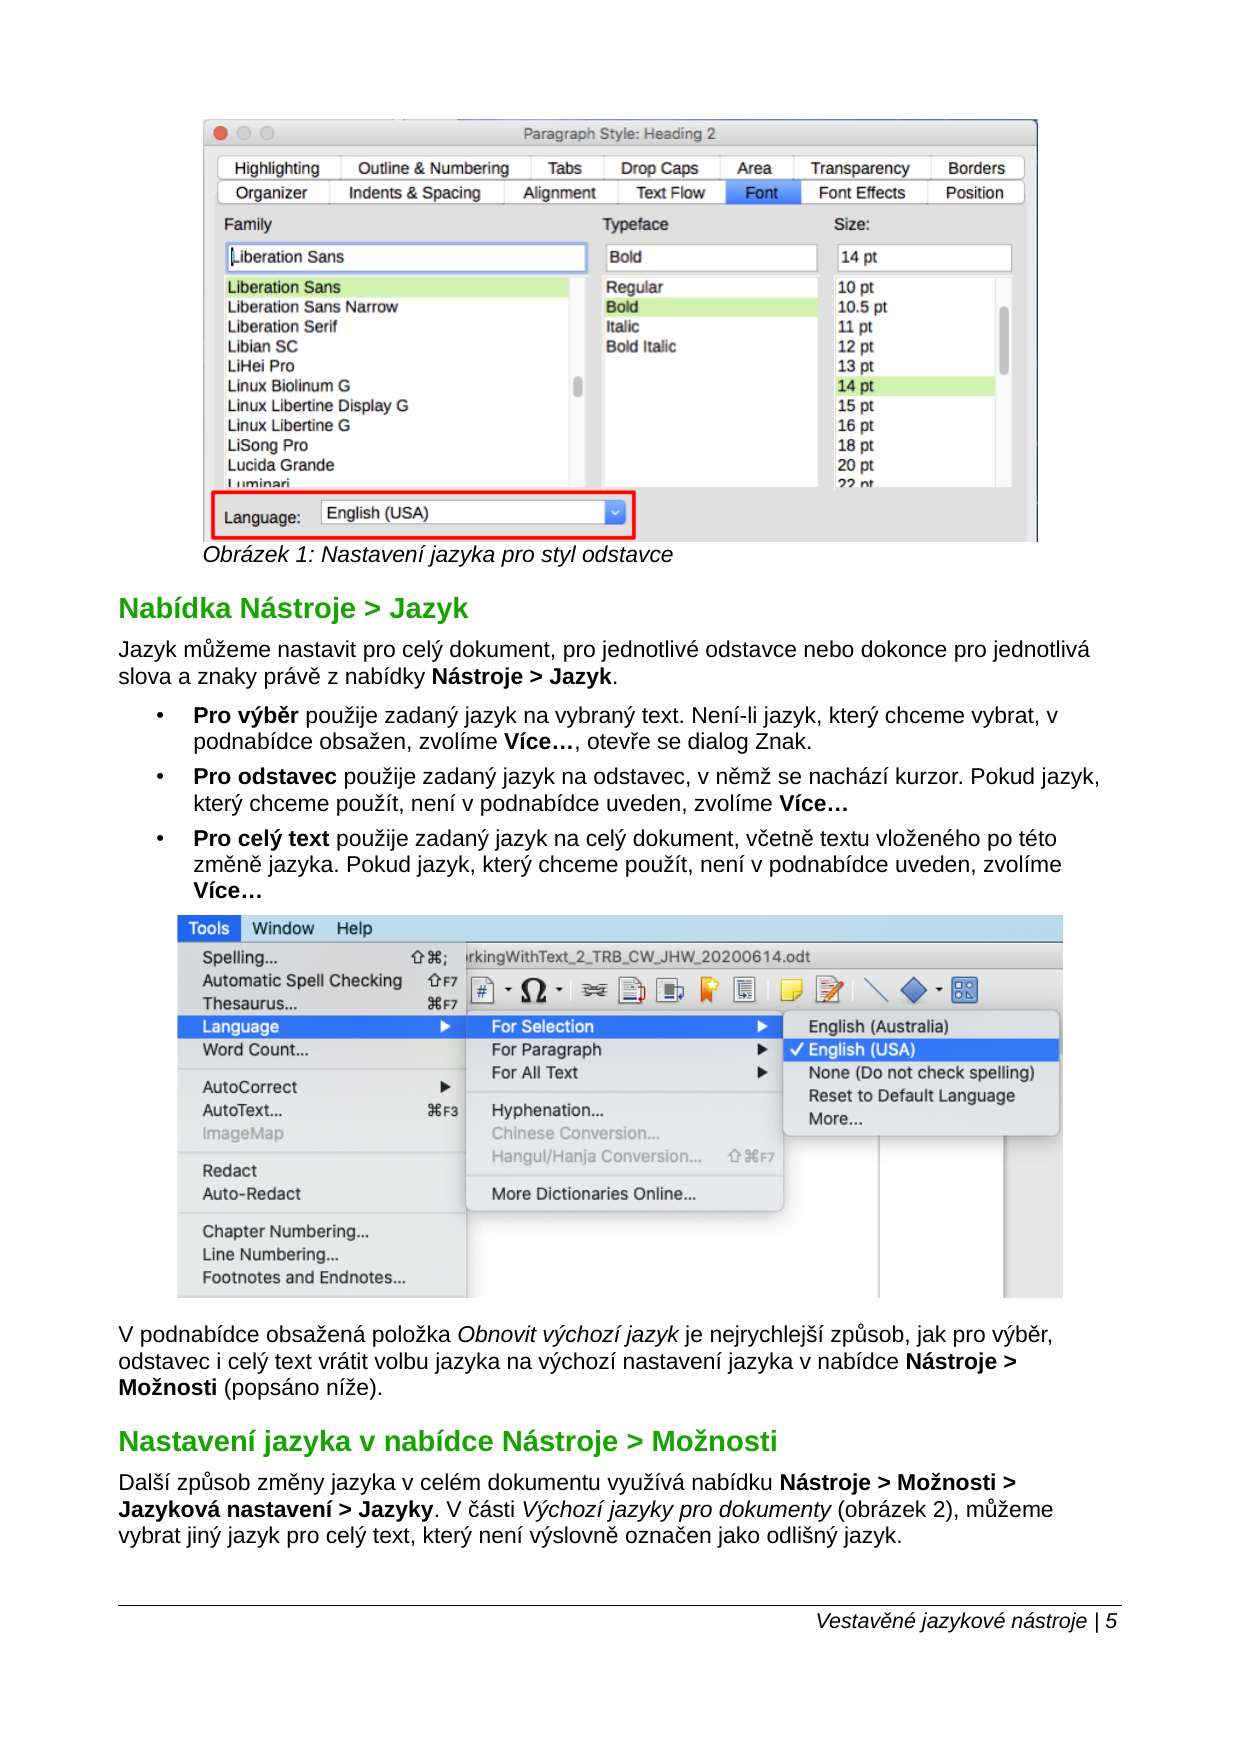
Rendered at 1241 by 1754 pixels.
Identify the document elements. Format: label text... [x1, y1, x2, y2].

picture [177, 915, 1063, 1298]
list Pro odstavec použije zadaný jazyk na odstavec, v němž se nachází kurzor. Pokud jazyk, který chceme použít, není v podnabídce uveden, zvolíme Více… [156, 763, 1122, 816]
subtitle Nastavení jazyka v nabídce Nástroje > Možnosti [118, 1424, 1122, 1458]
text Jazyk můžeme nastavit pro celý dokument, pro jednotlivé odstavce nebo dokonce pro jednotlivá slova a znaky právě z nabídky Nástroje > Jazyk. [118, 636, 1122, 689]
subtitle Nabídka Nástroje > Jazyk [118, 591, 1122, 625]
text Obrázek 1: Nastavení jazyka pro styl odstavce [202, 542, 1038, 567]
text V podnabídce obsažená položka Obnovit výchozí jazyk je nejrychlejší způsob, jak pro výběr, odstavec i celý text vrátit volbu jazyka na výchozí nastavení jazyka v nabídce Nástroje > Možnosti (popsáno níže). [118, 1321, 1122, 1400]
list Pro celý text použije zadaný jazyk na celý dokument, včetně textu vloženého po této změně jazyka. Pokud jazyk, který chceme použít, není v podnabídce uveden, zvolíme Více… [156, 825, 1122, 904]
list Pro výběr použije zadaný jazyk na vybraný text. Není-li jazyk, který chceme vybrat, v podnabídce obsažen, zvolíme Více…, otevře se dialog Znak. [156, 702, 1122, 754]
text Další způsob změny jazyka v celém dokumentu využívá nabídku Nástroje > Možnosti > Jazyková nastavení > Jazyky. V části Výchozí jazyky pro dokumenty (obrázek 2), můžeme vybrat jiný jazyk pro celý text, který není výslovně označen jako odlišný jazyk. [118, 1469, 1122, 1548]
picture [202, 118, 1038, 542]
